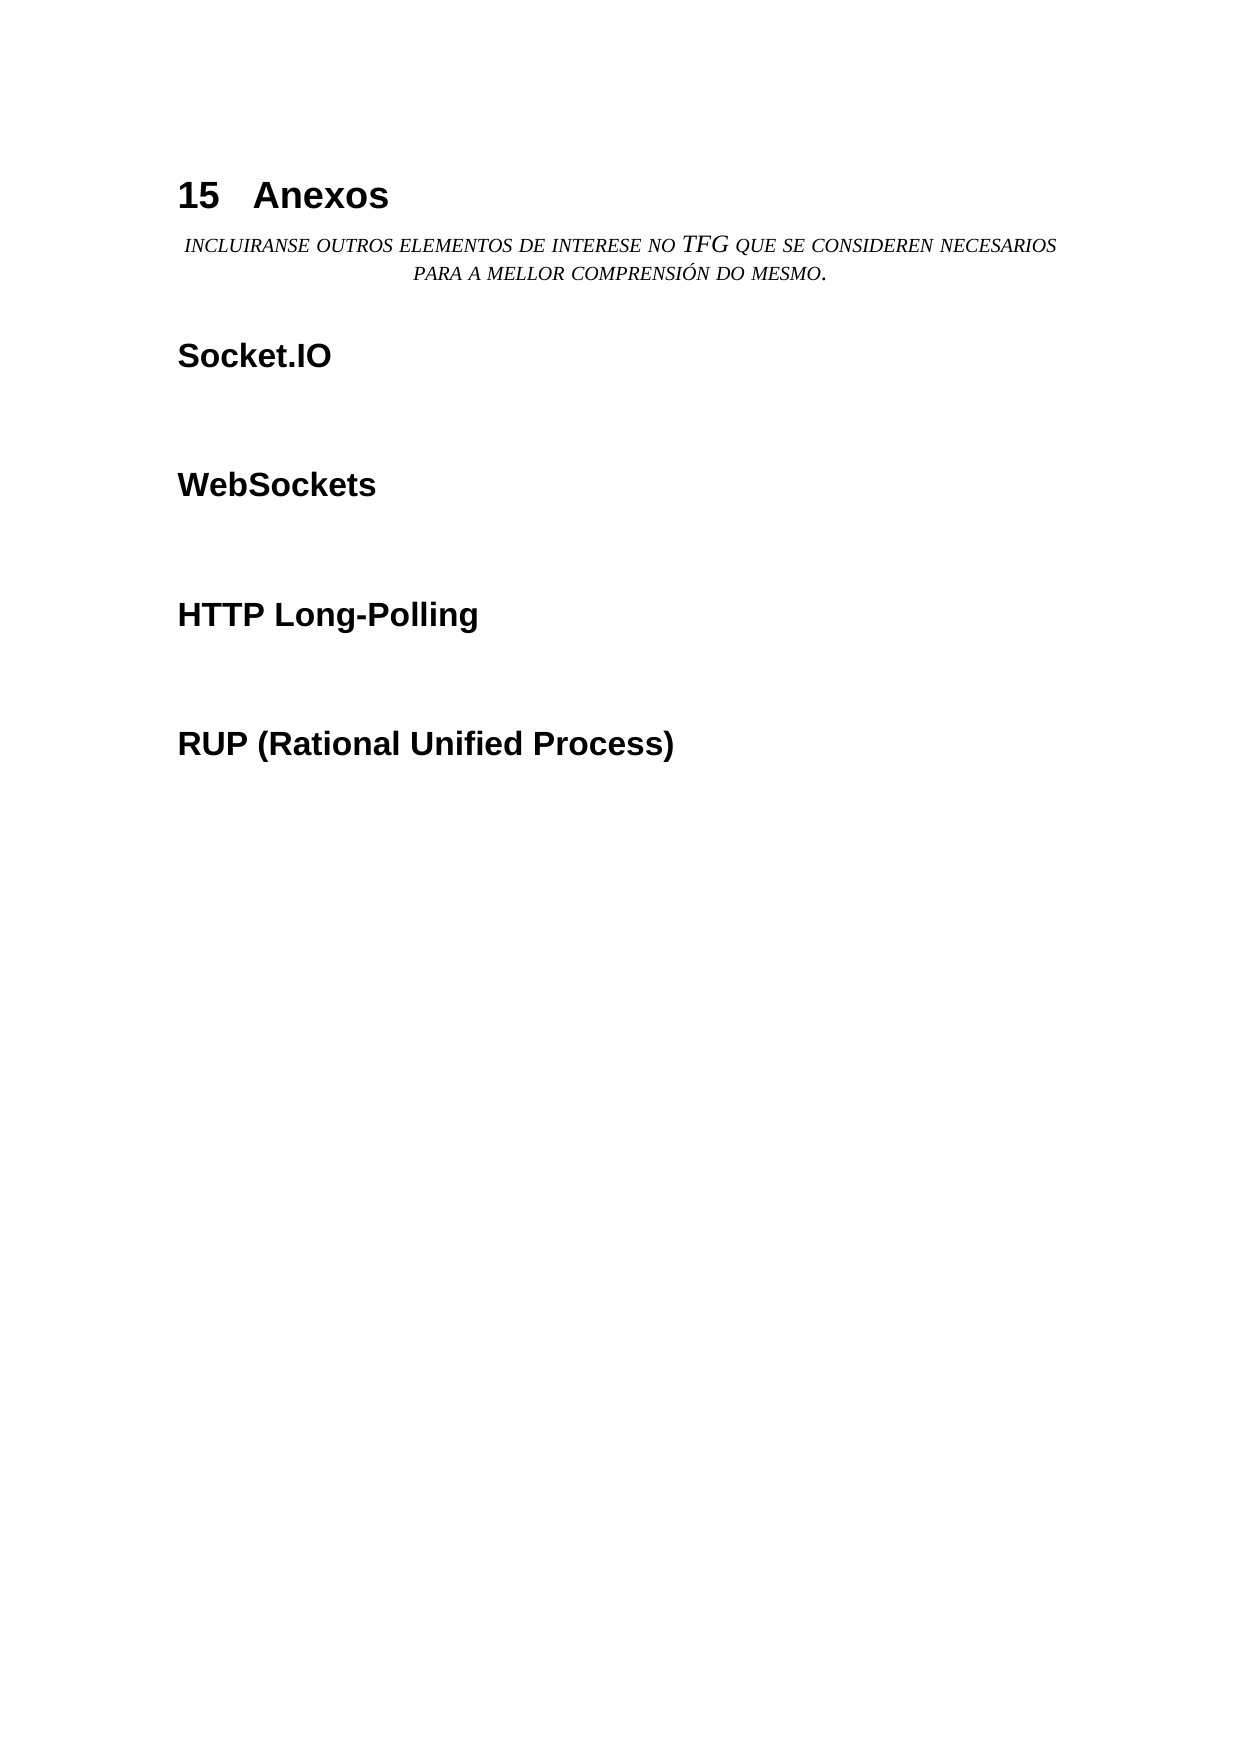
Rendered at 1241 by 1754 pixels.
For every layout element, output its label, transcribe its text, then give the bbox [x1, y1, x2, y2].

subtitle Socket.IO [177, 336, 1063, 374]
subtitle WebSockets [177, 465, 1063, 504]
subtitle HTTP Long-Polling [177, 595, 1063, 633]
subtitle Anexos [177, 173, 1063, 216]
subtitle RUP (Rational Unified Process) [177, 724, 1063, 763]
text incluiranse outros elementos de interese no TFG que se consideren necesarios para a mellor comprensión do mesmo. [177, 229, 1063, 286]
